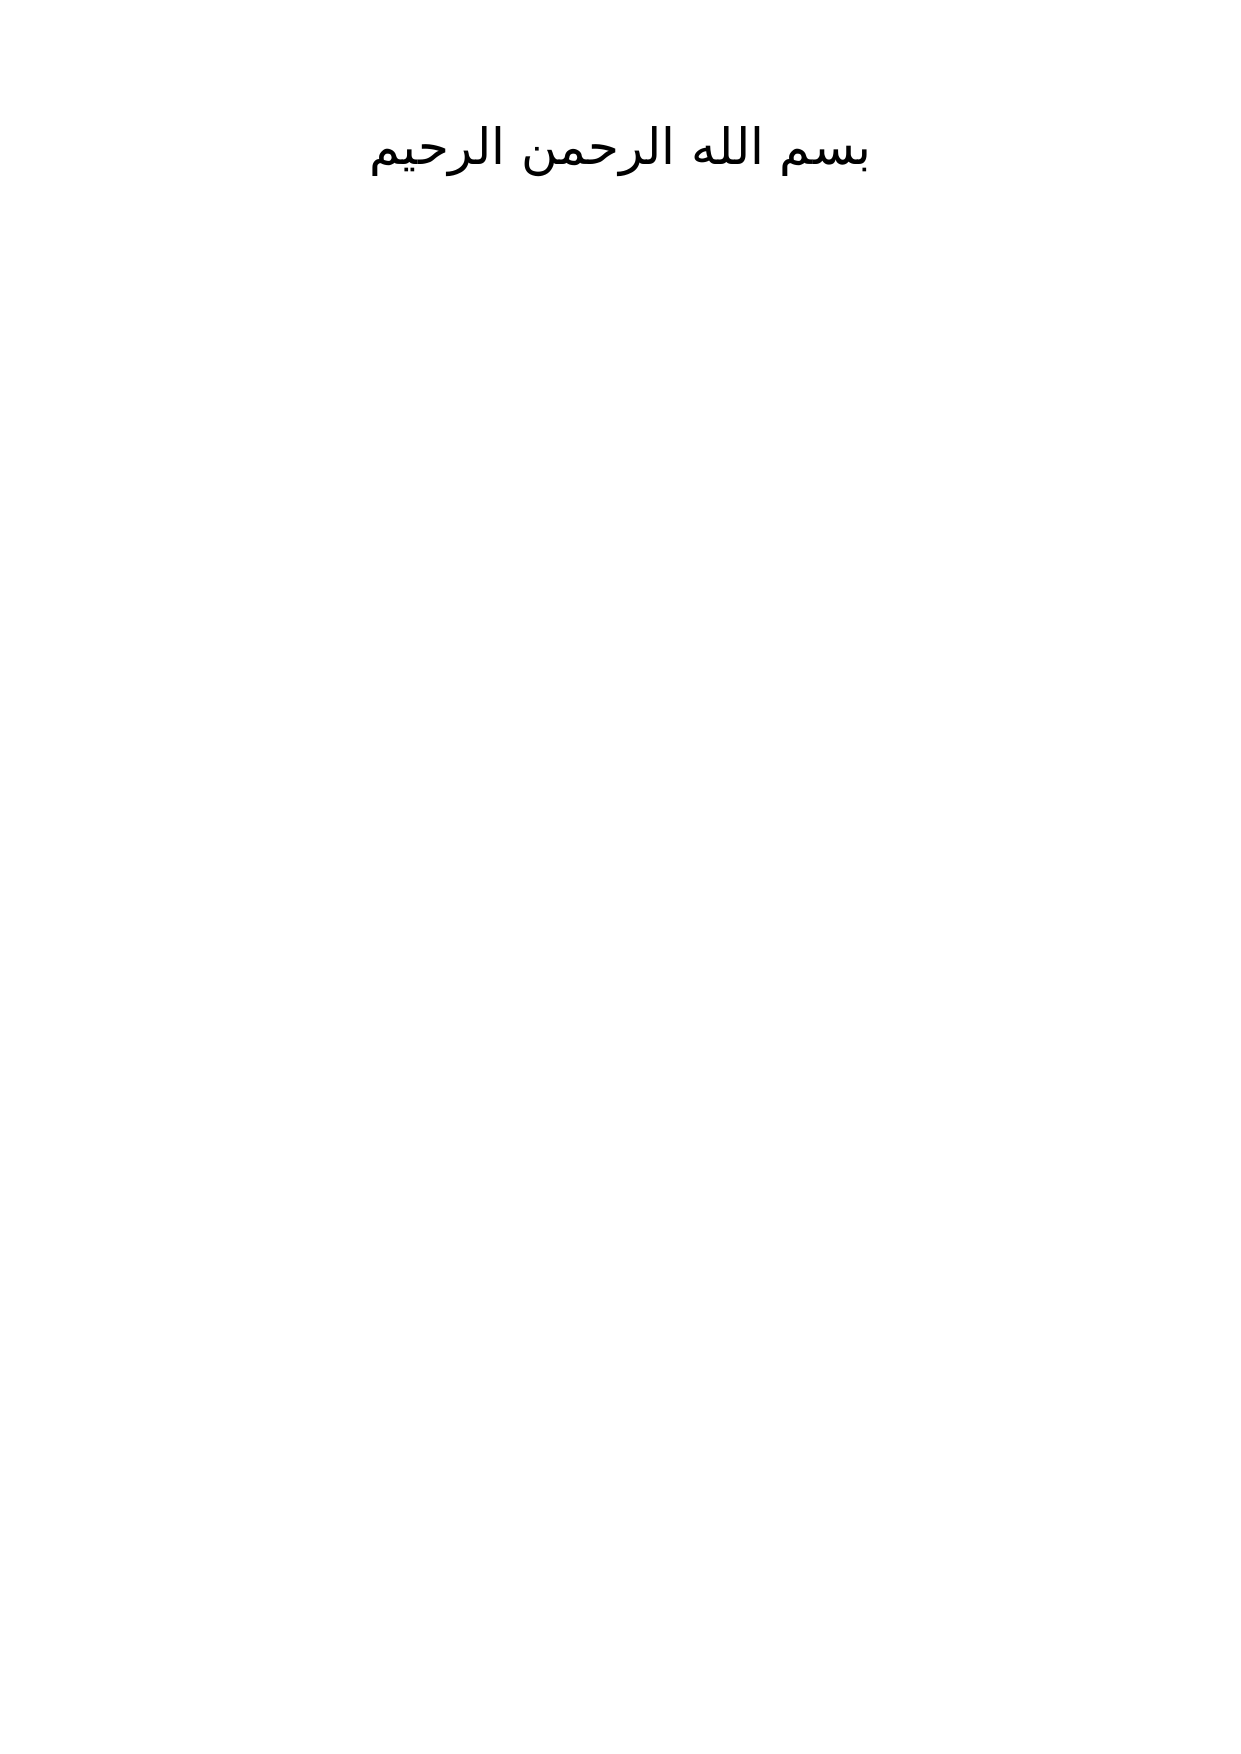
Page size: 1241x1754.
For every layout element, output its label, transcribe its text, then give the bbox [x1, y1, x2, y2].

text بسم الله الرحمن الرحیم [118, 118, 1122, 176]
